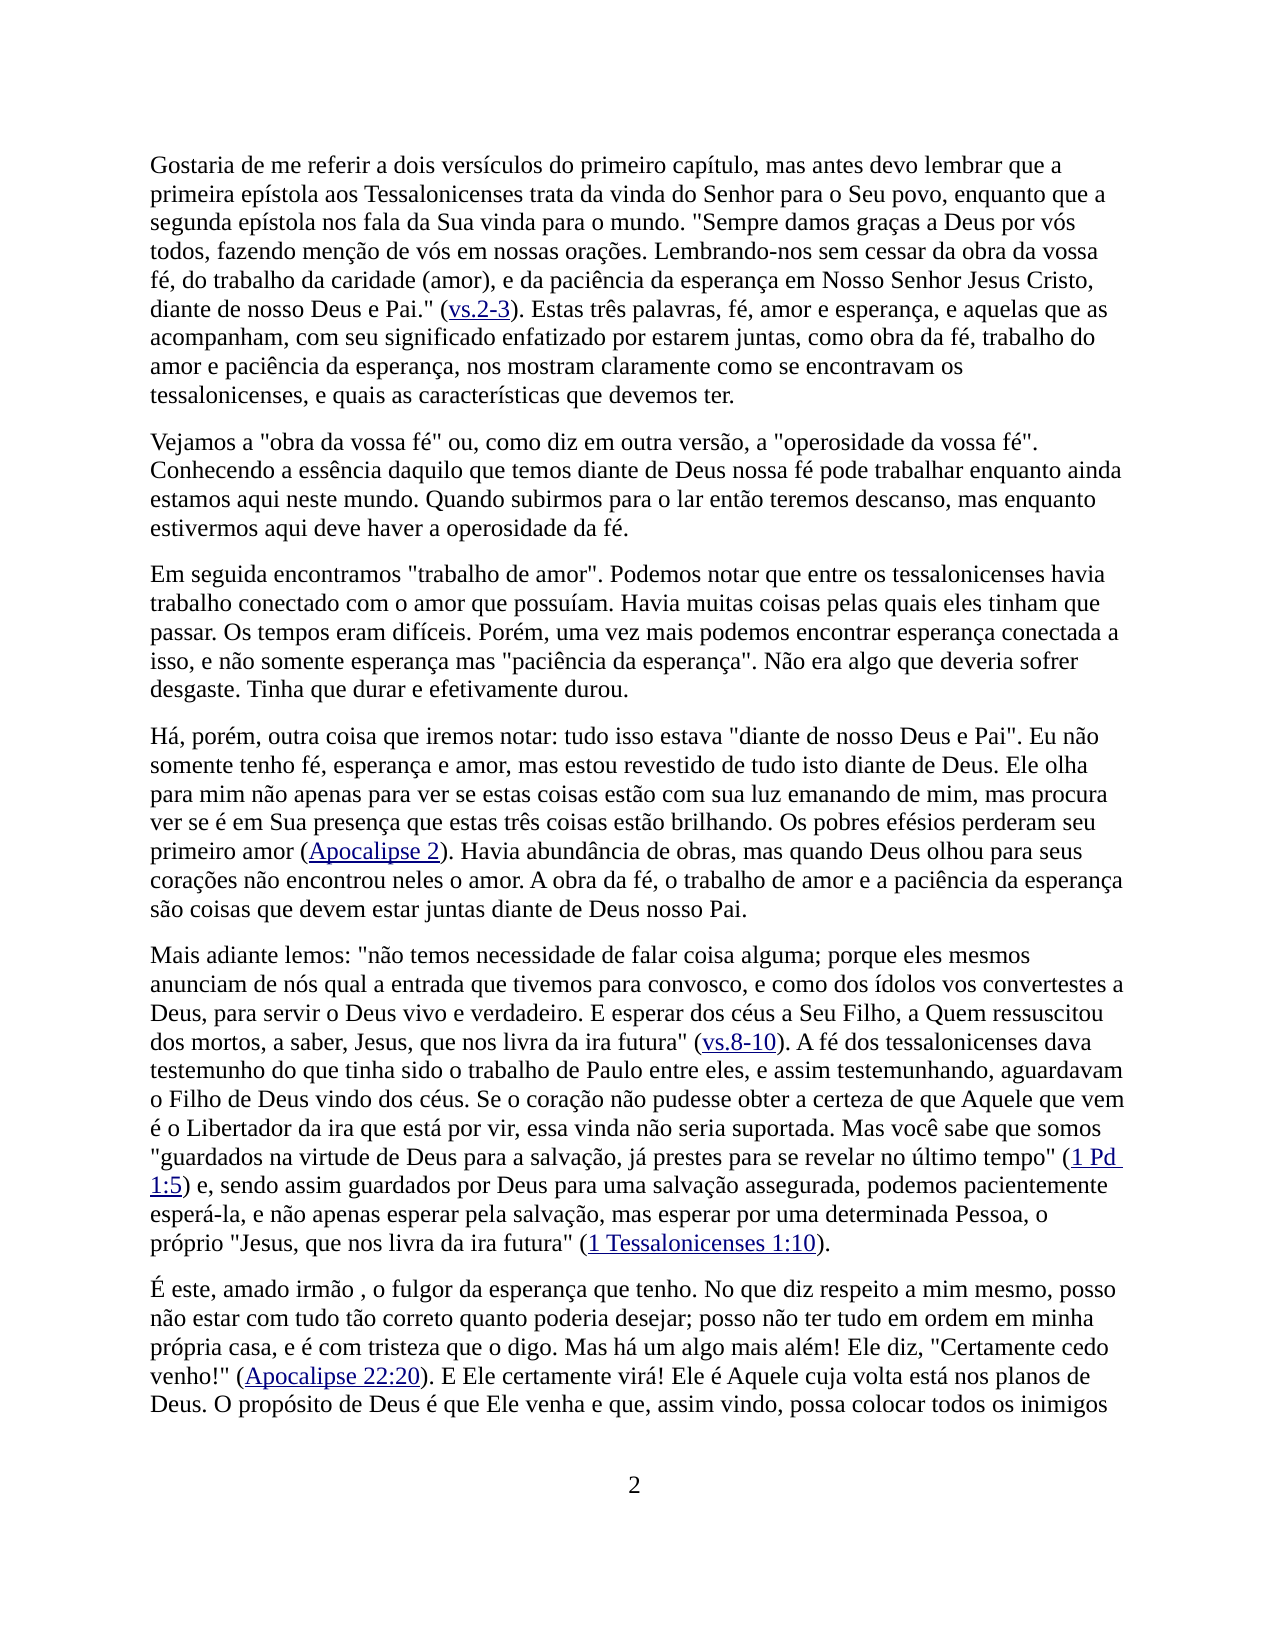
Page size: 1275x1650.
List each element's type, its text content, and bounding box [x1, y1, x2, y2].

text Em seguida encontramos "trabalho de amor". Podemos notar que entre os tessalonicenses havia trabalho conectado com o amor que possuíam. Havia muitas coisas pelas quais eles tinham que passar. Os tempos eram difíceis. Porém, uma vez mais podemos encontrar esperança conectada a isso, e não somente esperança mas "paciência da esperança". Não era algo que deveria sofrer desgaste. Tinha que durar e efetivamente durou. [150, 559, 1125, 703]
text Há, porém, outra coisa que iremos notar: tudo isso estava "diante de nosso Deus e Pai". Eu não somente tenho fé, esperança e amor, mas estou revestido de tudo isto diante de Deus. Ele olha para mim não apenas para ver se estas coisas estão com sua luz emanando de mim, mas procura ver se é em Sua presença que estas três coisas estão brilhando. Os pobres efésios perderam seu primeiro amor (Apocalipse 2). Havia abundância de obras, mas quando Deus olhou para seus corações não encontrou neles o amor. A obra da fé, o trabalho de amor e a paciência da esperança são coisas que devem estar juntas diante de Deus nosso Pai. [150, 721, 1125, 922]
text Mais adiante lemos: "não temos necessidade de falar coisa alguma; porque eles mesmos anunciam de nós qual a entrada que tivemos para convosco, e como dos ídolos vos convertestes a Deus, para servir o Deus vivo e verdadeiro. E esperar dos céus a Seu Filho, a Quem ressuscitou dos mortos, a saber, Jesus, que nos livra da ira futura" (vs.8-10). A fé dos tessalonicenses dava testemunho do que tinha sido o trabalho de Paulo entre eles, e assim testemunhando, aguardavam o Filho de Deus vindo dos céus. Se o coração não pudesse obter a certeza de que Aquele que vem é o Libertador da ira que está por vir, essa vinda não seria suportada. Mas você sabe que somos "guardados na virtude de Deus para a salvação, já prestes para se revelar no último tempo" (1 Pd 1:5) e, sendo assim guardados por Deus para uma salvação assegurada, podemos pacientemente esperá-la, e não apenas esperar pela salvação, mas esperar por uma determinada Pessoa, o próprio "Jesus, que nos livra da ira futura" (1 Tessalonicenses 1:10). [150, 940, 1125, 1257]
text É este, amado irmão , o fulgor da esperança que tenho. No que diz respeito a mim mesmo, posso não estar com tudo tão correto quanto poderia desejar; posso não ter tudo em ordem em minha própria casa, e é com tristeza que o digo. Mas há um algo mais além! Ele diz, "Certamente cedo venho!" (Apocalipse 22:20). E Ele certamente virá! Ele é Aquele cuja volta está nos planos de Deus. O propósito de Deus é que Ele venha e que, assim vindo, possa colocar todos os inimigos [150, 1274, 1125, 1418]
text Vejamos a "obra da vossa fé" ou, como diz em outra versão, a "operosidade da vossa fé". Conhecendo a essência daquilo que temos diante de Deus nossa fé pode trabalhar enquanto ainda estamos aqui neste mundo. Quando subirmos para o lar então teremos descanso, mas enquanto estivermos aqui deve haver a operosidade da fé. [150, 427, 1125, 542]
text Gostaria de me referir a dois versículos do primeiro capítulo, mas antes devo lembrar que a primeira epístola aos Tessalonicenses trata da vinda do Senhor para o Seu povo, enquanto que a segunda epístola nos fala da Sua vinda para o mundo. "Sempre damos graças a Deus por vós todos, fazendo menção de vós em nossas orações. Lembrando-nos sem cessar da obra da vossa fé, do trabalho da caridade (amor), e da paciência da esperança em Nosso Senhor Jesus Cristo, diante de nosso Deus e Pai." (vs.2-3). Estas três palavras, fé, amor e esperança, e aquelas que as acompanham, com seu significado enfatizado por estarem juntas, como obra da fé, trabalho do amor e paciência da esperança, nos mostram claramente como se encontravam os tessalonicenses, e quais as características que devemos ter. [150, 150, 1125, 409]
